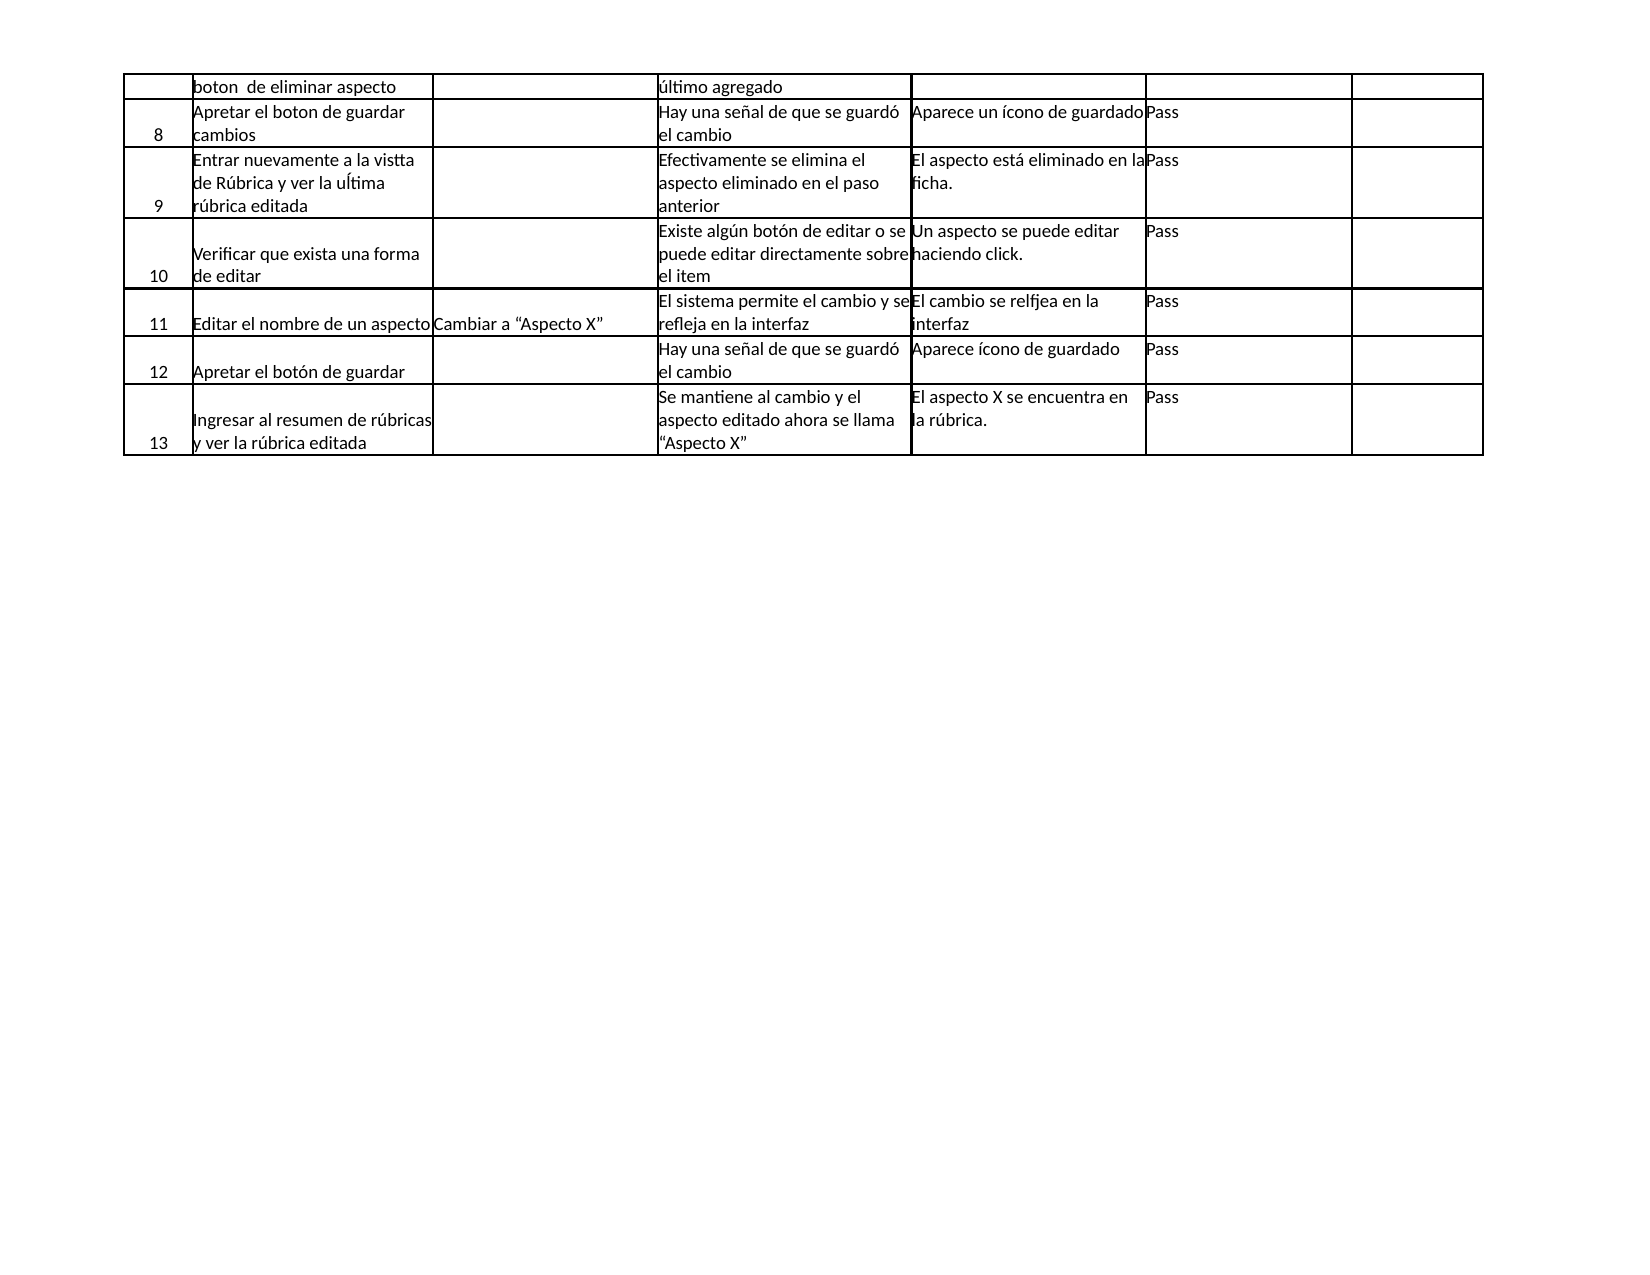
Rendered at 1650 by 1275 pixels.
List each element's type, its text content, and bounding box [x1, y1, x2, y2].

table_cell 9 [125, 148, 192, 217]
table_cell Cambiar a “Aspecto X” [434, 290, 657, 335]
table_cell El cambio se relfjea en la interfaz [913, 290, 1145, 335]
table_cell [1353, 385, 1482, 454]
table_cell boton de eliminar aspecto [194, 75, 432, 98]
table_cell 11 [125, 290, 192, 335]
table_cell El sistema permite el cambio y se refleja en la interfaz [659, 290, 910, 335]
table_cell Entrar nuevamente a la vistta de Rúbrica y ver la uĺtima rúbrica editada [194, 148, 432, 217]
table_cell Hay una señal de que se guardó el cambio [659, 337, 910, 383]
table_cell Pass [1147, 337, 1351, 383]
table_cell [434, 148, 657, 217]
table_cell Hay una señal de que se guardó el cambio [659, 100, 910, 146]
table_cell 10 [125, 219, 192, 287]
table_cell [434, 75, 657, 98]
table_cell [1147, 75, 1351, 98]
table_cell Pass [1147, 219, 1351, 287]
table_cell 12 [125, 337, 192, 383]
table_cell último agregado [659, 75, 910, 98]
table_cell Verificar que exista una forma de editar [194, 219, 432, 287]
table_cell [434, 100, 657, 146]
table_cell Se mantiene al cambio y el aspecto editado ahora se llama “Aspecto X” [659, 385, 910, 454]
table_cell Aparece un ícono de guardado [913, 100, 1145, 146]
table_cell Apretar el boton de guardar cambios [194, 100, 432, 146]
table_cell Existe algún botón de editar o se puede editar directamente sobre el item [659, 219, 910, 287]
table_cell Apretar el botón de guardar [194, 337, 432, 383]
table_cell 13 [125, 385, 192, 454]
table_cell El aspecto X se encuentra en la rúbrica. [913, 385, 1145, 454]
table_cell [1353, 290, 1482, 335]
table_cell Efectivamente se elimina el aspecto eliminado en el paso anterior [659, 148, 910, 217]
table_cell 8 [125, 100, 192, 146]
table_cell [125, 75, 192, 98]
table_cell [1353, 100, 1482, 146]
table_cell [1353, 148, 1482, 217]
table_cell [1353, 219, 1482, 287]
table_cell Pass [1147, 148, 1351, 217]
table_cell [1353, 75, 1482, 98]
table_cell [434, 385, 657, 454]
table_cell Ingresar al resumen de rúbricas y ver la rúbrica editada [194, 385, 432, 454]
table_cell [1353, 337, 1482, 383]
table_cell Un aspecto se puede editar haciendo click. [913, 219, 1145, 287]
table_cell Editar el nombre de un aspecto [194, 290, 432, 335]
table_cell [434, 219, 657, 287]
table_cell [913, 75, 1145, 98]
table_cell [434, 337, 657, 383]
table_cell Pass [1147, 100, 1351, 146]
table_cell Aparece ícono de guardado [913, 337, 1145, 383]
table_cell El aspecto está eliminado en la ficha. [913, 148, 1145, 217]
table_cell Pass [1147, 385, 1351, 454]
table_cell Pass [1147, 290, 1351, 335]
